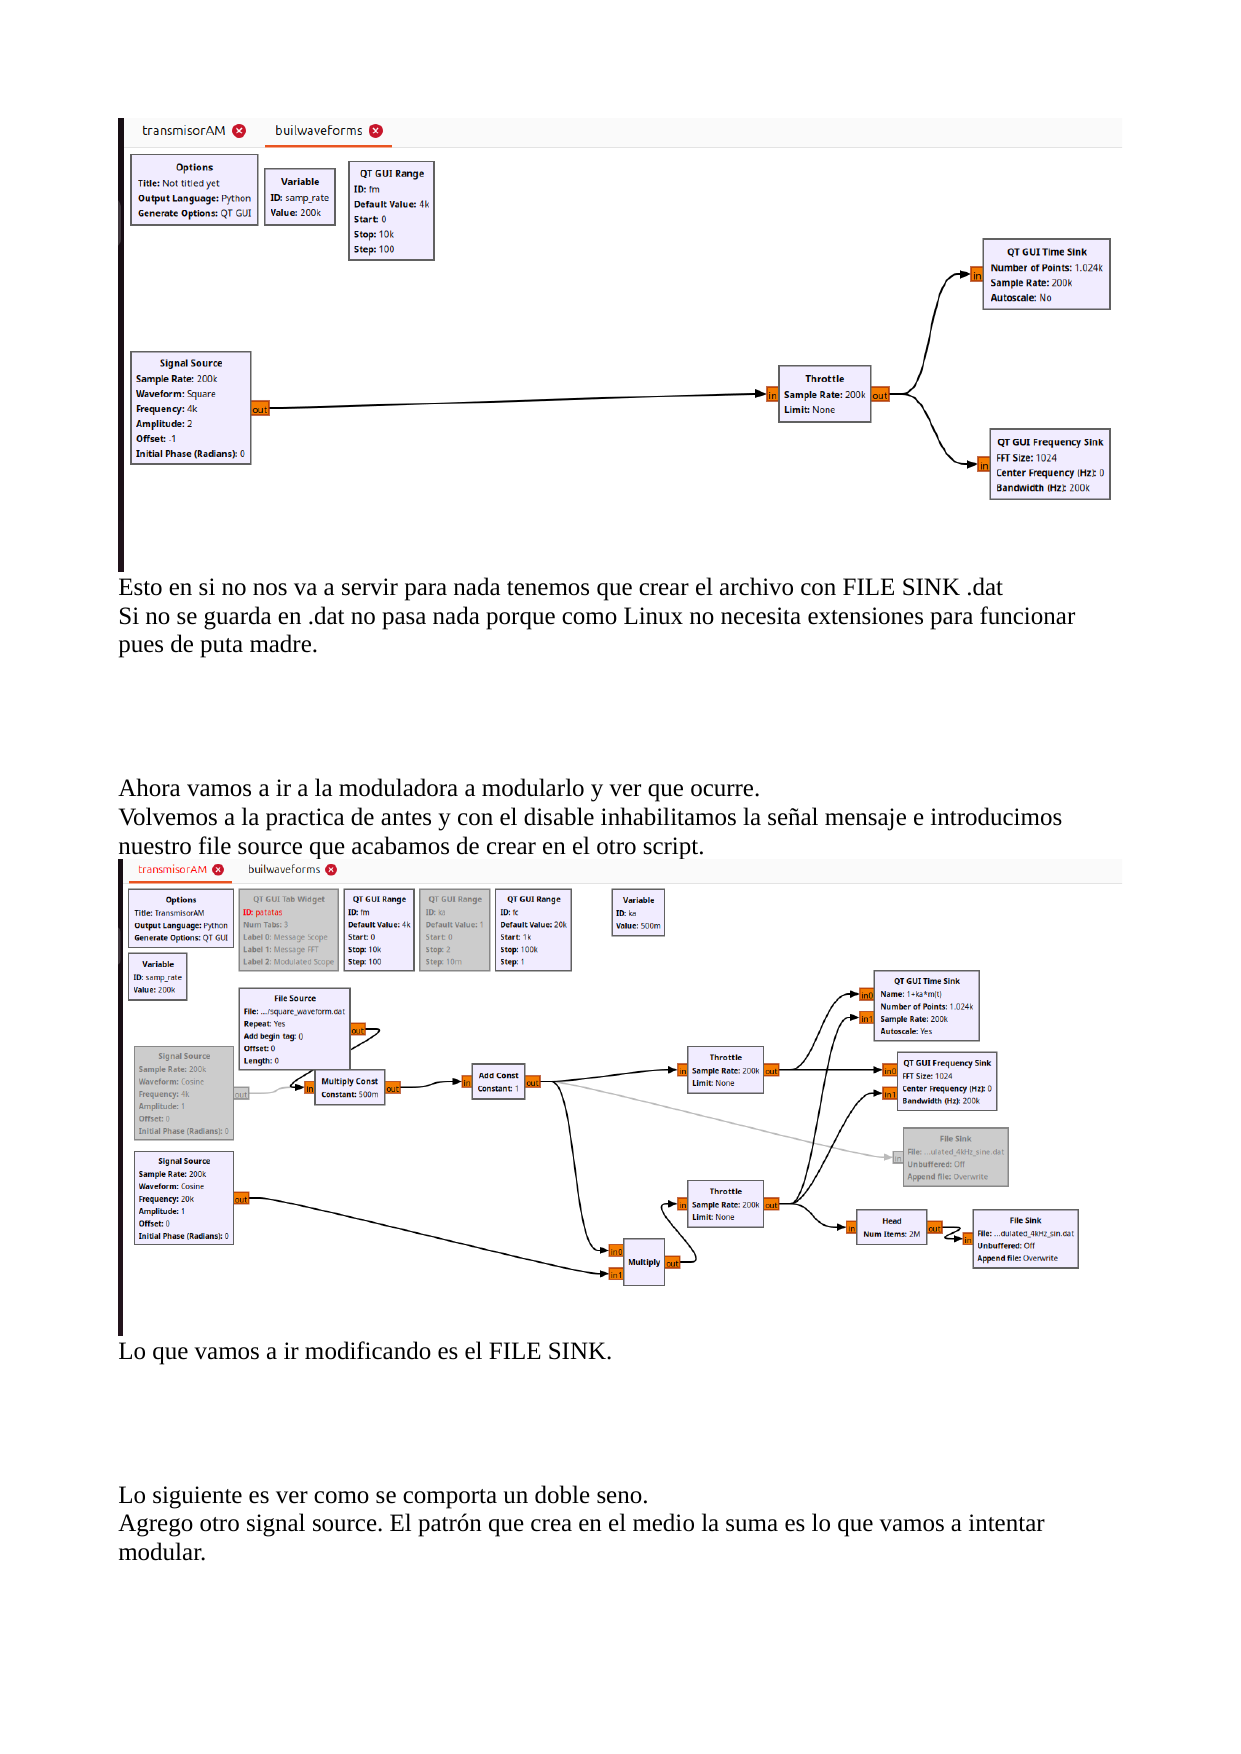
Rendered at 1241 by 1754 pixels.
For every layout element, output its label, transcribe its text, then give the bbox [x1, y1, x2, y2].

text Si no se guarda en .dat no pasa nada porque como Linux no necesita extensiones para funcionar pues de puta madre. [118, 601, 1122, 658]
text Ahora vamos a ir a la moduladora a modularlo y ver que ocurre. [118, 773, 1122, 802]
text Esto en si no nos va a servir para nada tenemos que crear el archivo con FILE SINK .dat [118, 572, 1122, 601]
text Volvemos a la practica de antes y con el disable inhabilitamos la señal mensaje e introducimos nuestro file source que acabamos de crear en el otro script. [118, 802, 1122, 859]
text Agrego otro signal source. El patrón que crea en el medio la suma es lo que vamos a intentar modular. [118, 1508, 1122, 1566]
text Lo siguiente es ver como se comporta un doble seno. [118, 1480, 1122, 1508]
picture [118, 859, 1123, 1336]
picture [118, 118, 1123, 572]
text Lo que vamos a ir modificando es el FILE SINK. [118, 1336, 1122, 1365]
